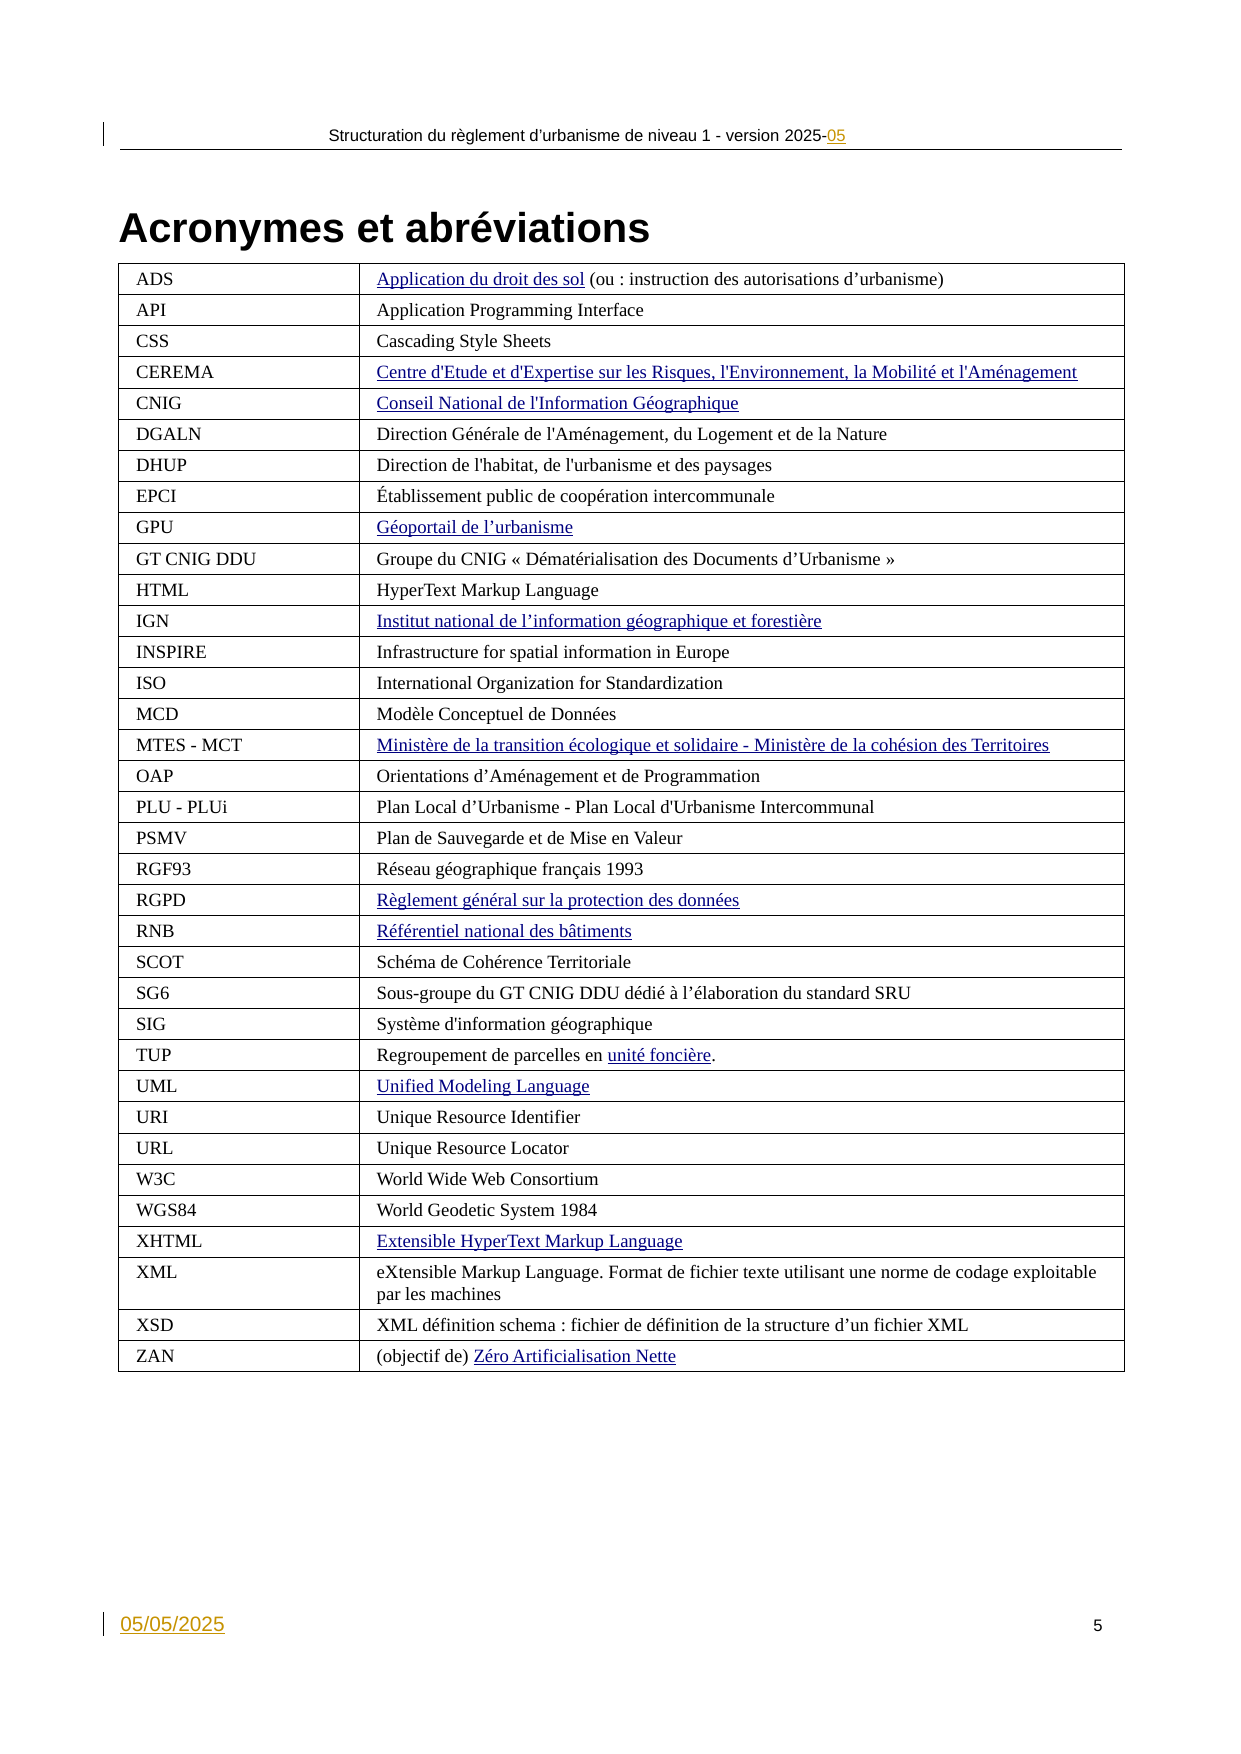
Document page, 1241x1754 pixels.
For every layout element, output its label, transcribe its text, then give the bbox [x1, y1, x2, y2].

table_cell GT CNIG DDU [119, 544, 359, 574]
table_cell World Geodetic System 1984 [360, 1196, 1124, 1226]
table_cell EPCI [119, 482, 359, 512]
table_cell Orientations d’Aménagement et de Programmation [360, 761, 1124, 791]
table_cell RNB [119, 916, 359, 946]
table_cell MTES - MCT [119, 730, 359, 760]
table_cell CEREMA [119, 357, 359, 387]
table_cell DGALN [119, 420, 359, 449]
table_cell RGPD [119, 885, 359, 915]
table_cell Unique Resource Identifier [360, 1102, 1124, 1132]
table_cell World Wide Web Consortium [360, 1165, 1124, 1194]
table_cell WGS84 [119, 1196, 359, 1226]
table_cell SIG [119, 1009, 359, 1039]
table_cell PLU - PLUi [119, 792, 359, 822]
table_cell PSMV [119, 823, 359, 853]
table_cell Système d'information géographique [360, 1009, 1124, 1039]
table_cell API [119, 295, 359, 325]
table_cell W3C [119, 1165, 359, 1194]
table_cell Direction Générale de l'Aménagement, du Logement et de la Nature [360, 420, 1124, 449]
table_header ADS [119, 264, 359, 294]
table_cell Unified Modeling Language [360, 1071, 1124, 1101]
table_cell Sous-groupe du GT CNIG DDU dédié à l’élaboration du standard SRU [360, 978, 1124, 1008]
table_cell Extensible HyperText Markup Language [360, 1227, 1124, 1257]
table_cell XML [119, 1258, 359, 1309]
table_cell Conseil National de l'Information Géographique [360, 389, 1124, 418]
table_cell CNIG [119, 389, 359, 418]
table_cell MCD [119, 699, 359, 729]
table_cell URI [119, 1102, 359, 1132]
table_cell UML [119, 1071, 359, 1101]
table_cell Réseau géographique français 1993 [360, 854, 1124, 884]
table_cell Établissement public de coopération intercommunale [360, 482, 1124, 512]
table_cell (objectif de) Zéro Artificialisation Nette [360, 1341, 1124, 1371]
table_cell Référentiel national des bâtiments [360, 916, 1124, 946]
table_cell Groupe du CNIG « Dématérialisation des Documents d’Urbanisme » [360, 544, 1124, 574]
table_cell URL [119, 1134, 359, 1163]
table_cell ISO [119, 668, 359, 698]
table_cell XHTML [119, 1227, 359, 1257]
table_cell XSD [119, 1310, 359, 1340]
table_cell eXtensible Markup Language. Format de fichier texte utilisant une norme de codage exploitable par les machines [360, 1258, 1124, 1309]
table_cell Institut national de l’information géographique et forestière [360, 606, 1124, 636]
table_cell OAP [119, 761, 359, 791]
table_cell INSPIRE [119, 637, 359, 667]
table_cell Direction de l'habitat, de l'urbanisme et des paysages [360, 451, 1124, 481]
table_cell Ministère de la transition écologique et solidaire - Ministère de la cohésion des Territoires [360, 730, 1124, 760]
table_cell Regroupement de parcelles en unité foncière. [360, 1040, 1124, 1070]
table_cell SG6 [119, 978, 359, 1008]
table_cell Unique Resource Locator [360, 1134, 1124, 1163]
table_cell International Organization for Standardization [360, 668, 1124, 698]
table_cell HTML [119, 575, 359, 605]
table_cell Application Programming Interface [360, 295, 1124, 325]
table_cell RGF93 [119, 854, 359, 884]
table_cell Schéma de Cohérence Territoriale [360, 947, 1124, 977]
table_cell HyperText Markup Language [360, 575, 1124, 605]
table_cell Géoportail de l’urbanisme [360, 513, 1124, 543]
table_cell SCOT [119, 947, 359, 977]
table_cell TUP [119, 1040, 359, 1070]
table_cell GPU [119, 513, 359, 543]
table_header Application du droit des sol (ou : instruction des autorisations d’urbanisme) [360, 264, 1124, 294]
table_cell XML définition schema : fichier de définition de la structure d’un fichier XML [360, 1310, 1124, 1340]
table_cell Cascading Style Sheets [360, 326, 1124, 356]
table_cell IGN [119, 606, 359, 636]
table_cell Règlement général sur la protection des données [360, 885, 1124, 915]
table_cell Centre d'Etude et d'Expertise sur les Risques, l'Environnement, la Mobilité et l'Aménagement [360, 357, 1124, 387]
table_cell Plan Local d’Urbanisme - Plan Local d'Urbanisme Intercommunal [360, 792, 1124, 822]
table_cell DHUP [119, 451, 359, 481]
table_cell ZAN [119, 1341, 359, 1371]
table_cell Modèle Conceptuel de Données [360, 699, 1124, 729]
table_cell Plan de Sauvegarde et de Mise en Valeur [360, 823, 1124, 853]
table_cell Infrastructure for spatial information in Europe [360, 637, 1124, 667]
table_cell CSS [119, 326, 359, 356]
text Acronymes et abréviations [118, 204, 1116, 252]
